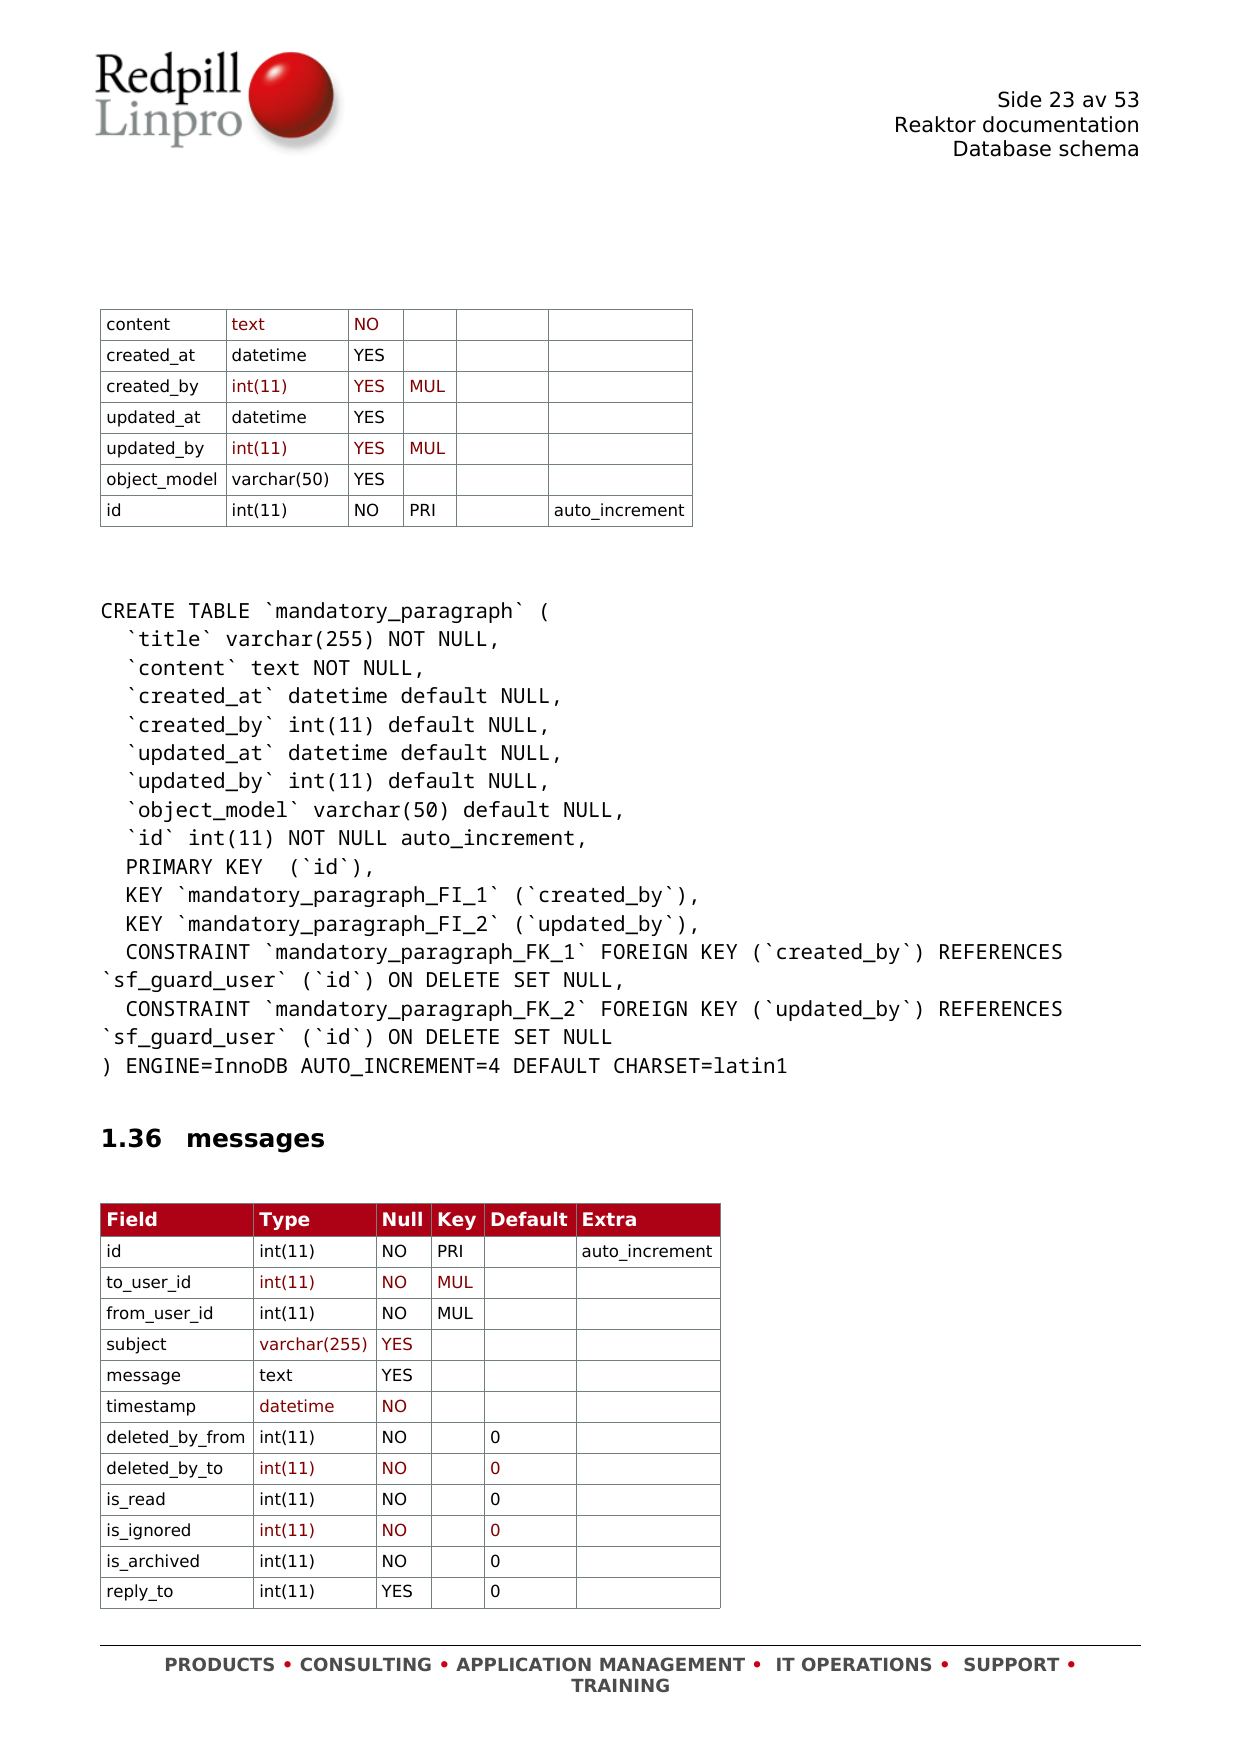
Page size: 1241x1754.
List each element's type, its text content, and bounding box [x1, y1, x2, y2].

table_cell [549, 341, 692, 371]
table_cell created_at [101, 341, 226, 371]
table_cell 0 [485, 1454, 576, 1484]
table_cell is_read [101, 1485, 253, 1515]
table_cell [577, 1423, 720, 1453]
table_cell YES [349, 434, 403, 464]
table_cell YES [349, 403, 403, 433]
table_cell 0 [485, 1485, 576, 1515]
table_cell NO [377, 1423, 431, 1453]
table_cell MUL [432, 1268, 484, 1298]
table_cell YES [377, 1361, 431, 1391]
table_cell text [227, 310, 348, 340]
table_cell [577, 1485, 720, 1515]
table_cell from_user_id [101, 1299, 253, 1329]
table_cell [432, 1485, 484, 1515]
table_cell auto_increment [577, 1237, 720, 1267]
table_cell subject [101, 1330, 253, 1360]
table_cell int(11) [254, 1516, 376, 1546]
table_header Default [485, 1204, 576, 1236]
table_cell datetime [227, 341, 348, 371]
table_cell int(11) [254, 1423, 376, 1453]
table_header Type [254, 1204, 376, 1236]
table_cell [432, 1330, 484, 1360]
table_cell int(11) [227, 434, 348, 464]
table_cell id [101, 496, 226, 526]
text `content` text NOT NULL, [100, 653, 1140, 681]
table_cell NO [377, 1392, 431, 1422]
table_cell [485, 1330, 576, 1360]
table_header Extra [577, 1204, 720, 1236]
table_cell [457, 465, 548, 494]
table_cell NO [377, 1516, 431, 1546]
text `updated_at` datetime default NULL, [100, 738, 1140, 767]
table_cell NO [377, 1485, 431, 1515]
text `object_model` varchar(50) default NULL, [100, 795, 1140, 823]
text CONSTRAINT `mandatory_paragraph_FK_1` FOREIGN KEY (`created_by`) REFERENCES `sf_guard_user` (`id`) ON DELETE SET NULL, [100, 937, 1140, 994]
table_cell [432, 1516, 484, 1546]
table_cell int(11) [254, 1237, 376, 1267]
table_cell created_by [101, 372, 226, 402]
table_header Field [101, 1204, 253, 1236]
table_cell content [101, 310, 226, 340]
table_cell [457, 310, 548, 340]
table_cell NO [377, 1299, 431, 1329]
text CONSTRAINT `mandatory_paragraph_FK_2` FOREIGN KEY (`updated_by`) REFERENCES `sf_guard_user` (`id`) ON DELETE SET NULL [100, 994, 1140, 1051]
table_cell PRI [404, 496, 456, 526]
table_cell NO [377, 1454, 431, 1484]
table_cell YES [349, 341, 403, 371]
table_cell to_user_id [101, 1268, 253, 1298]
table_cell datetime [227, 403, 348, 433]
table_cell int(11) [227, 496, 348, 526]
table_cell [577, 1516, 720, 1546]
table_cell updated_by [101, 434, 226, 464]
table_cell varchar(50) [227, 465, 348, 494]
table_cell MUL [404, 372, 456, 402]
table_cell [404, 341, 456, 371]
table_header Null [377, 1204, 431, 1236]
table_cell [485, 1268, 576, 1298]
table_cell [485, 1392, 576, 1422]
table_cell object_model [101, 465, 226, 494]
table_cell 0 [485, 1423, 576, 1453]
table_cell reply_to [101, 1578, 253, 1607]
text KEY `mandatory_paragraph_FI_2` (`updated_by`), [100, 909, 1140, 937]
table_cell [577, 1392, 720, 1422]
table_cell deleted_by_from [101, 1423, 253, 1453]
table_cell YES [349, 465, 403, 494]
table_cell PRI [432, 1237, 484, 1267]
table_cell int(11) [254, 1454, 376, 1484]
table_cell [432, 1392, 484, 1422]
table_cell 0 [485, 1578, 576, 1607]
subtitle messages [100, 1124, 1140, 1153]
table_cell [457, 341, 548, 371]
text PRIMARY KEY (`id`), [100, 852, 1140, 880]
table_cell MUL [432, 1299, 484, 1329]
table_cell [549, 434, 692, 464]
table_cell NO [377, 1547, 431, 1577]
table_cell [457, 434, 548, 464]
text `created_by` int(11) default NULL, [100, 710, 1140, 738]
table_header Key [432, 1204, 484, 1236]
table_cell NO [377, 1268, 431, 1298]
table_cell [457, 372, 548, 402]
text CREATE TABLE `mandatory_paragraph` ( [100, 596, 1140, 624]
table_cell [577, 1268, 720, 1298]
table_cell [549, 372, 692, 402]
table_cell NO [377, 1237, 431, 1267]
table_cell [485, 1361, 576, 1391]
table_cell [432, 1423, 484, 1453]
table_cell [577, 1330, 720, 1360]
table_cell [549, 403, 692, 433]
table_cell is_ignored [101, 1516, 253, 1546]
table_cell int(11) [254, 1299, 376, 1329]
table_cell [577, 1454, 720, 1484]
table_cell id [101, 1237, 253, 1267]
table_cell YES [377, 1578, 431, 1607]
text `title` varchar(255) NOT NULL, [100, 624, 1140, 653]
table_cell [432, 1578, 484, 1607]
table_cell text [254, 1361, 376, 1391]
table_cell [577, 1361, 720, 1391]
table_cell [404, 403, 456, 433]
table_cell timestamp [101, 1392, 253, 1422]
table_cell auto_increment [549, 496, 692, 526]
table_cell [577, 1299, 720, 1329]
table_cell int(11) [254, 1578, 376, 1607]
text `id` int(11) NOT NULL auto_increment, [100, 823, 1140, 852]
table_cell YES [377, 1330, 431, 1360]
table_cell int(11) [254, 1268, 376, 1298]
table_cell [485, 1237, 576, 1267]
table_cell int(11) [254, 1547, 376, 1577]
table_cell [432, 1454, 484, 1484]
table_cell int(11) [254, 1485, 376, 1515]
table_cell 0 [485, 1516, 576, 1546]
table_cell updated_at [101, 403, 226, 433]
table_cell deleted_by_to [101, 1454, 253, 1484]
table_cell datetime [254, 1392, 376, 1422]
table_cell NO [349, 496, 403, 526]
picture [84, 38, 346, 160]
table_cell 0 [485, 1547, 576, 1577]
table_cell [404, 310, 456, 340]
table_cell [432, 1547, 484, 1577]
table_cell [457, 403, 548, 433]
table_cell [457, 496, 548, 526]
table_cell [485, 1299, 576, 1329]
table_cell MUL [404, 434, 456, 464]
table_cell NO [349, 310, 403, 340]
text `created_at` datetime default NULL, [100, 681, 1140, 710]
table_cell varchar(255) [254, 1330, 376, 1360]
table_cell [549, 310, 692, 340]
table_cell is_archived [101, 1547, 253, 1577]
table_cell [549, 465, 692, 494]
table_cell YES [349, 372, 403, 402]
table_cell [404, 465, 456, 494]
table_cell [432, 1361, 484, 1391]
table_cell [577, 1547, 720, 1577]
table_cell message [101, 1361, 253, 1391]
table_cell int(11) [227, 372, 348, 402]
text ) ENGINE=InnoDB AUTO_INCREMENT=4 DEFAULT CHARSET=latin1 [100, 1051, 1140, 1079]
text KEY `mandatory_paragraph_FI_1` (`created_by`), [100, 880, 1140, 909]
text `updated_by` int(11) default NULL, [100, 767, 1140, 795]
table_cell [577, 1578, 720, 1607]
